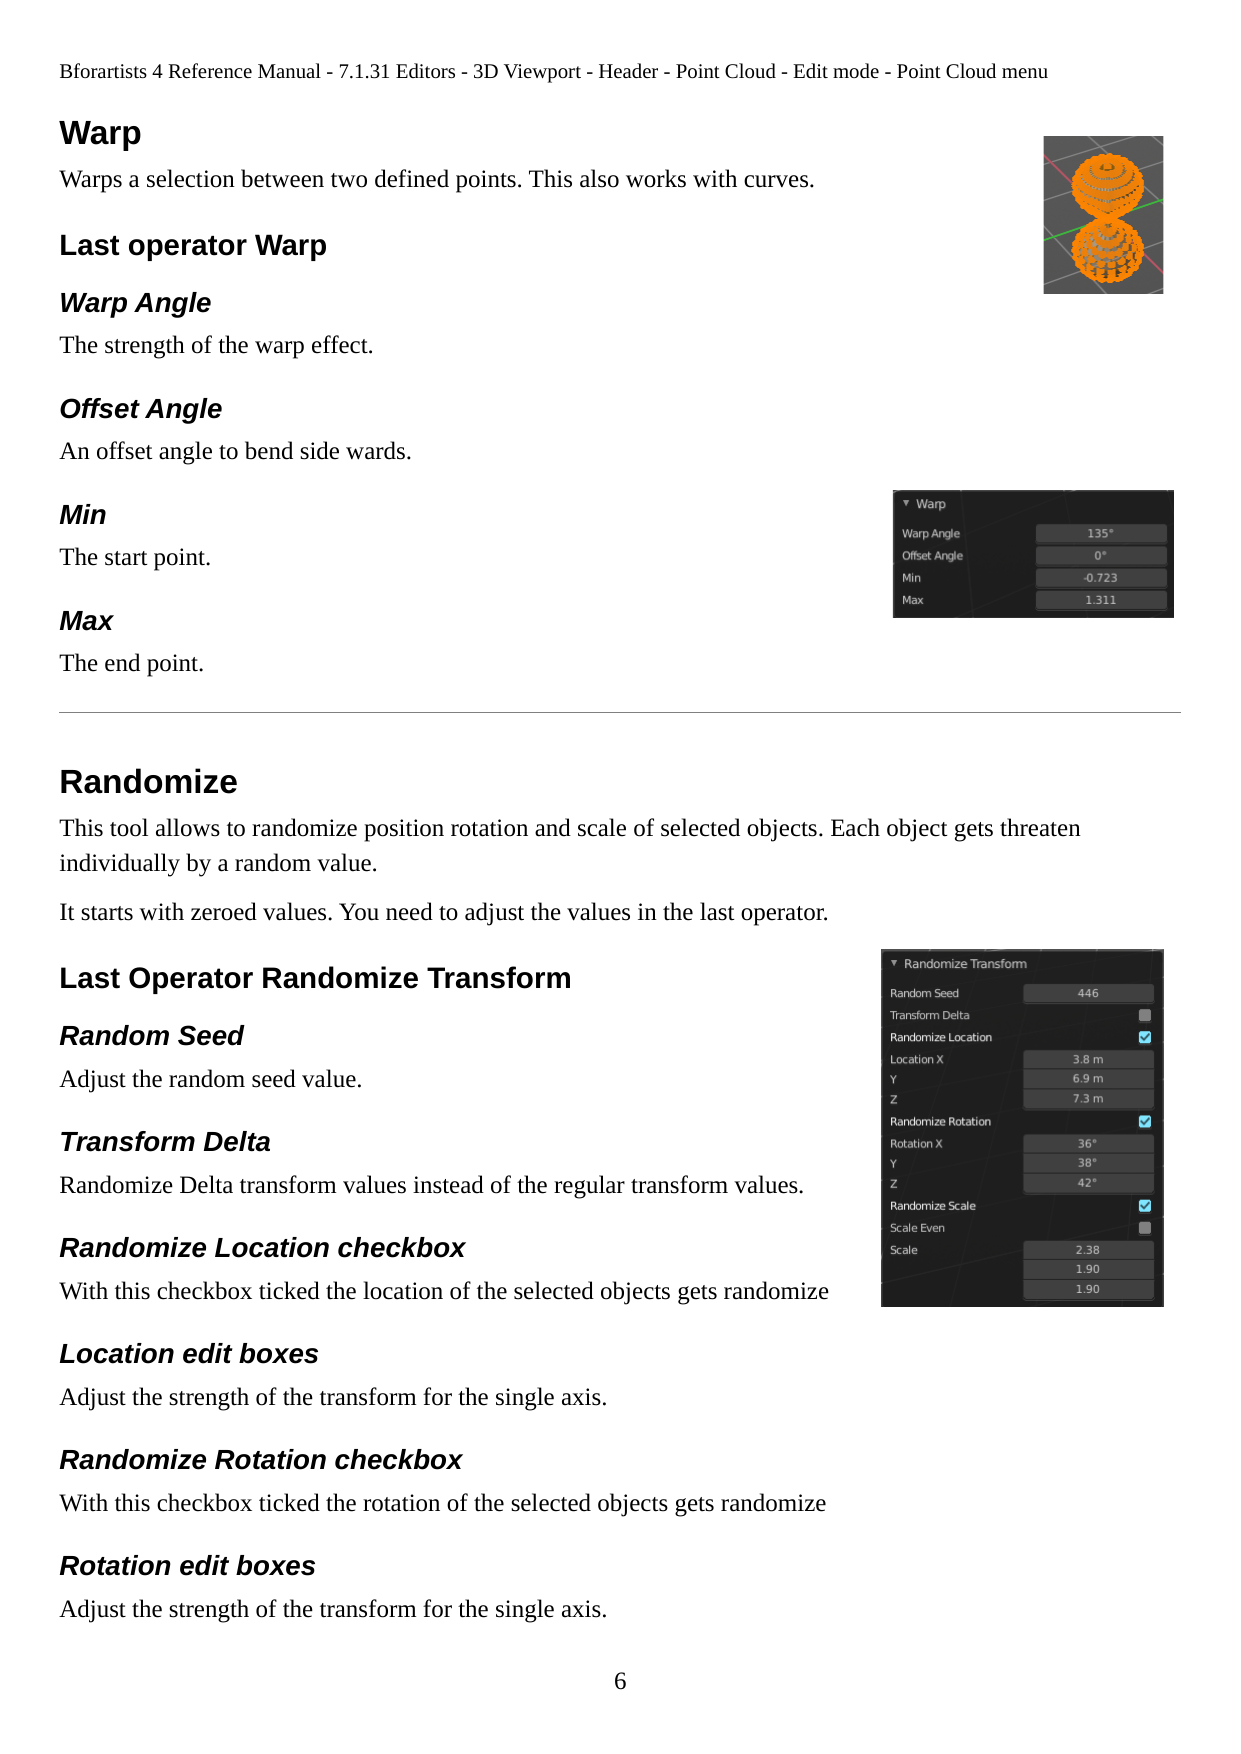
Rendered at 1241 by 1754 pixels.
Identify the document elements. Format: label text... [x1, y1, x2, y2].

text With this checkbox ticked the rotation of the selected objects gets randomize [59, 1488, 1181, 1517]
text Adjust the strength of the transform for the single axis. [59, 1382, 1181, 1411]
subtitle [1164, 227, 1181, 261]
text With this checkbox ticked the location of the selected objects gets randomize [59, 1276, 881, 1305]
subtitle Randomize [59, 762, 1181, 801]
text Adjust the strength of the transform for the single axis. [59, 1594, 1181, 1622]
subtitle [1174, 498, 1181, 530]
subtitle Warp [59, 113, 1181, 151]
text The strength of the warp effect. [59, 331, 1181, 359]
picture [881, 949, 1164, 1307]
text An offset angle to bend side wards. [59, 436, 1181, 465]
text This tool allows to randomize position rotation and scale of selected objects. Each object gets threaten individually by a random value. [59, 813, 1181, 877]
subtitle Warp Angle [59, 286, 1181, 318]
subtitle Last operator Warp [59, 227, 1043, 261]
picture [1043, 136, 1164, 294]
subtitle Max [59, 604, 1181, 636]
subtitle Min [59, 498, 892, 530]
subtitle [1164, 1020, 1181, 1052]
subtitle Location edit boxes [59, 1337, 1181, 1369]
text Adjust the random seed value. [59, 1064, 881, 1093]
subtitle Offset Angle [59, 392, 1181, 424]
text The start point. [59, 542, 892, 571]
text The end point. [59, 648, 1181, 677]
text Randomize Delta transform values instead of the regular transform values. [59, 1170, 881, 1199]
subtitle [1164, 1126, 1181, 1157]
subtitle Rotation edit boxes [59, 1549, 1181, 1581]
subtitle Random Seed [59, 1020, 881, 1052]
text Warps a selection between two defined points. This also works with curves. [59, 164, 1043, 192]
subtitle Randomize Location checkbox [59, 1232, 881, 1263]
text It starts with zeroed values. You need to adjust the values in the last operator. [59, 897, 1181, 926]
subtitle Last Operator Randomize Transform [59, 961, 881, 995]
picture [892, 490, 1174, 618]
subtitle Randomize Rotation checkbox [59, 1443, 1181, 1475]
subtitle Transform Delta [59, 1126, 881, 1157]
